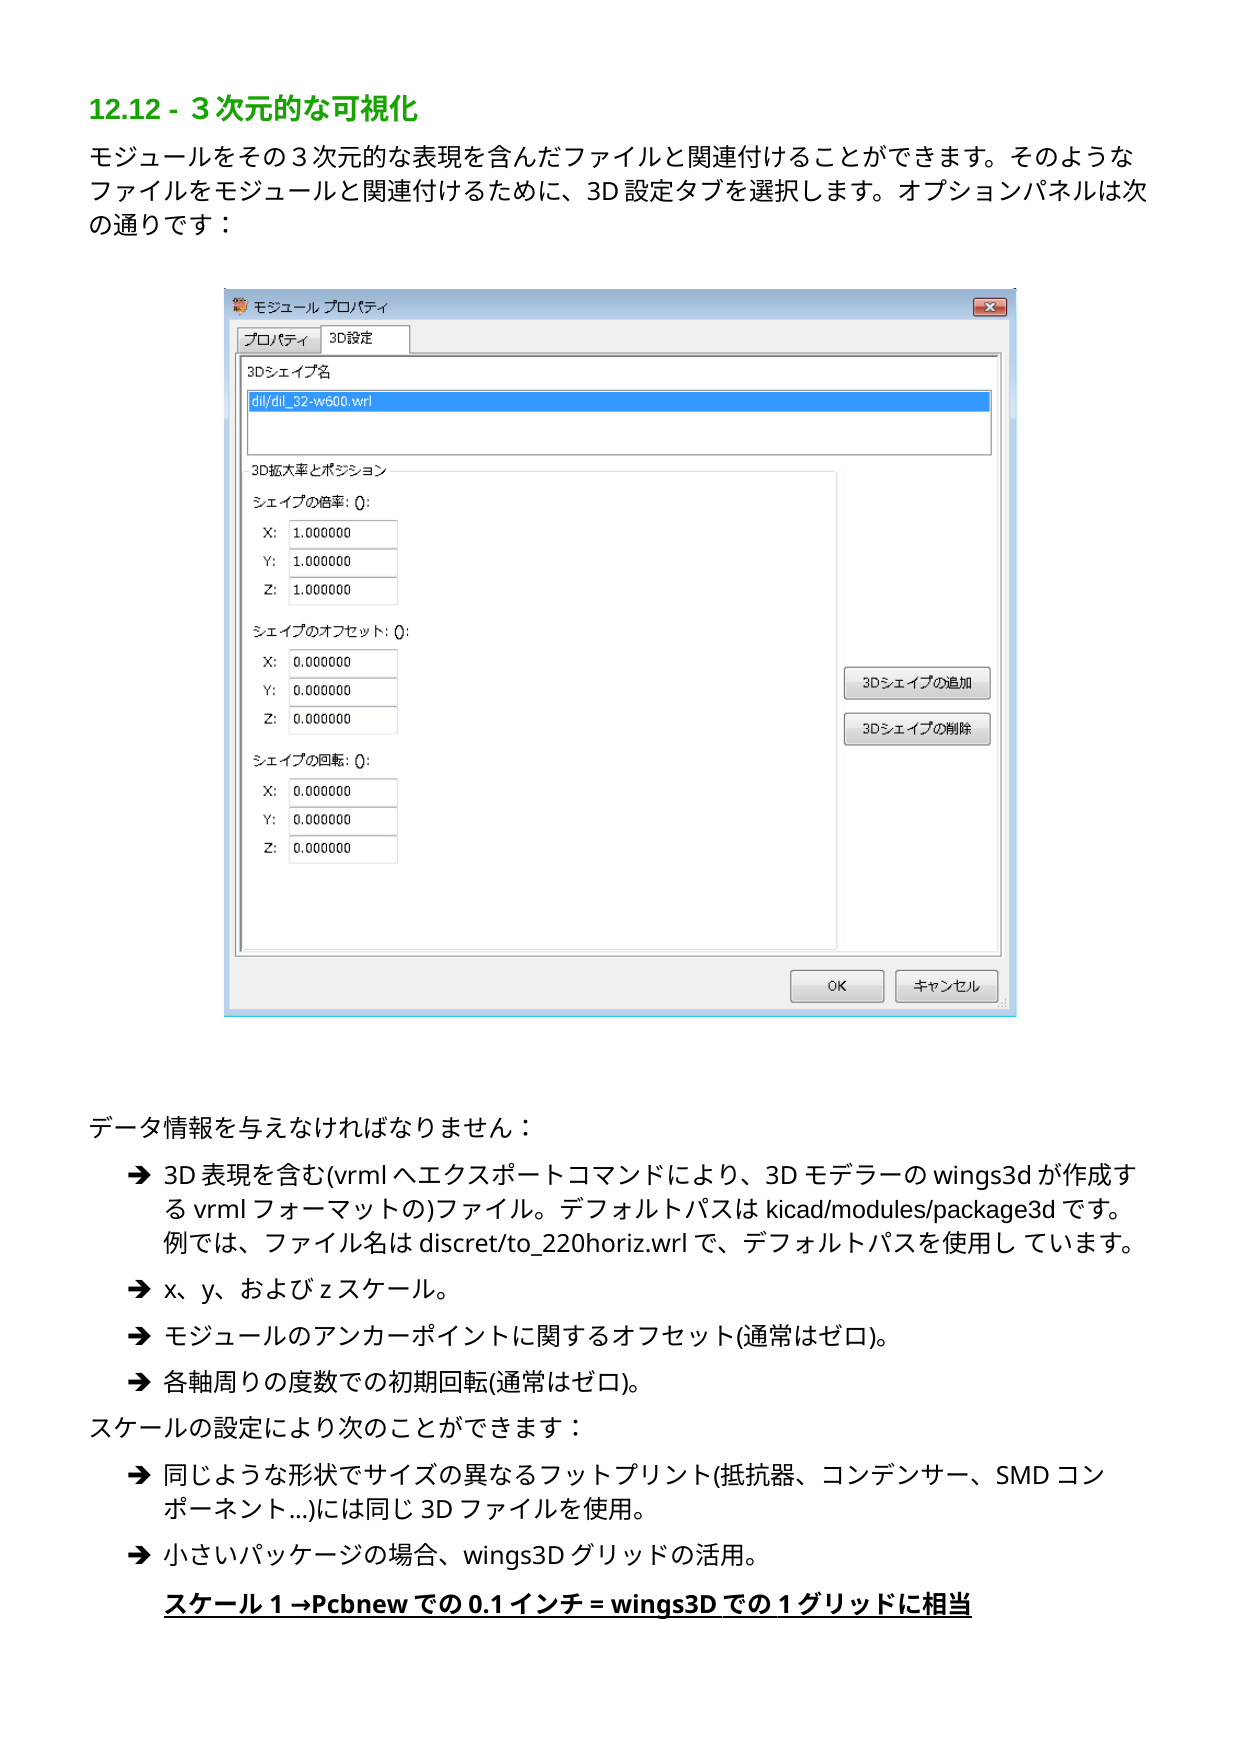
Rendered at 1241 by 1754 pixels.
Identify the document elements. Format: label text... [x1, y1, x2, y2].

subtitle ３次元的な可視化 [88, 88, 1152, 128]
text モジュールをその３次元的な表現を含んだファイルと関連付けることができます。そのようなファイルをモジュールと関連付けるために、3D設定タブを選択します。オプションパネルは次の通りです： [88, 140, 1152, 242]
list モジュールのアンカーポイントに関するオフセット(通常はゼロ)。 [126, 1318, 1152, 1352]
list 同じような形状でサイズの異なるフットプリント(抵抗器、コンデンサー、SMDコンポーネント...)には同じ3Dファイルを使用。 [126, 1458, 1152, 1526]
list x、y、およびzスケール。 [126, 1272, 1152, 1306]
text スケールの設定により次のことができます： [88, 1411, 1152, 1445]
list 小さいパッケージの場合、wings3Dグリッドの活用。 [126, 1538, 1152, 1572]
list 3D表現を含む(vrmlへエクスポートコマンドにより、3Dモデラーのwings3dが作成するvrmlフォーマットの)ファイル。デフォルトパスは kicad/modules/package3dです。例では、ファイル名はdiscret/to_220horiz.wrlで、デフォルトパスを使用し ています。 [126, 1158, 1152, 1259]
list 各軸周りの度数での初期回転(通常はゼロ)。 [126, 1365, 1152, 1399]
text スケール 1 →Pcbnewでの0.1インチ = wings3Dでの1グリッドに相当 [163, 1585, 1152, 1621]
picture [223, 288, 1017, 1017]
text データ情報を与えなければなりません： [88, 1111, 1152, 1145]
